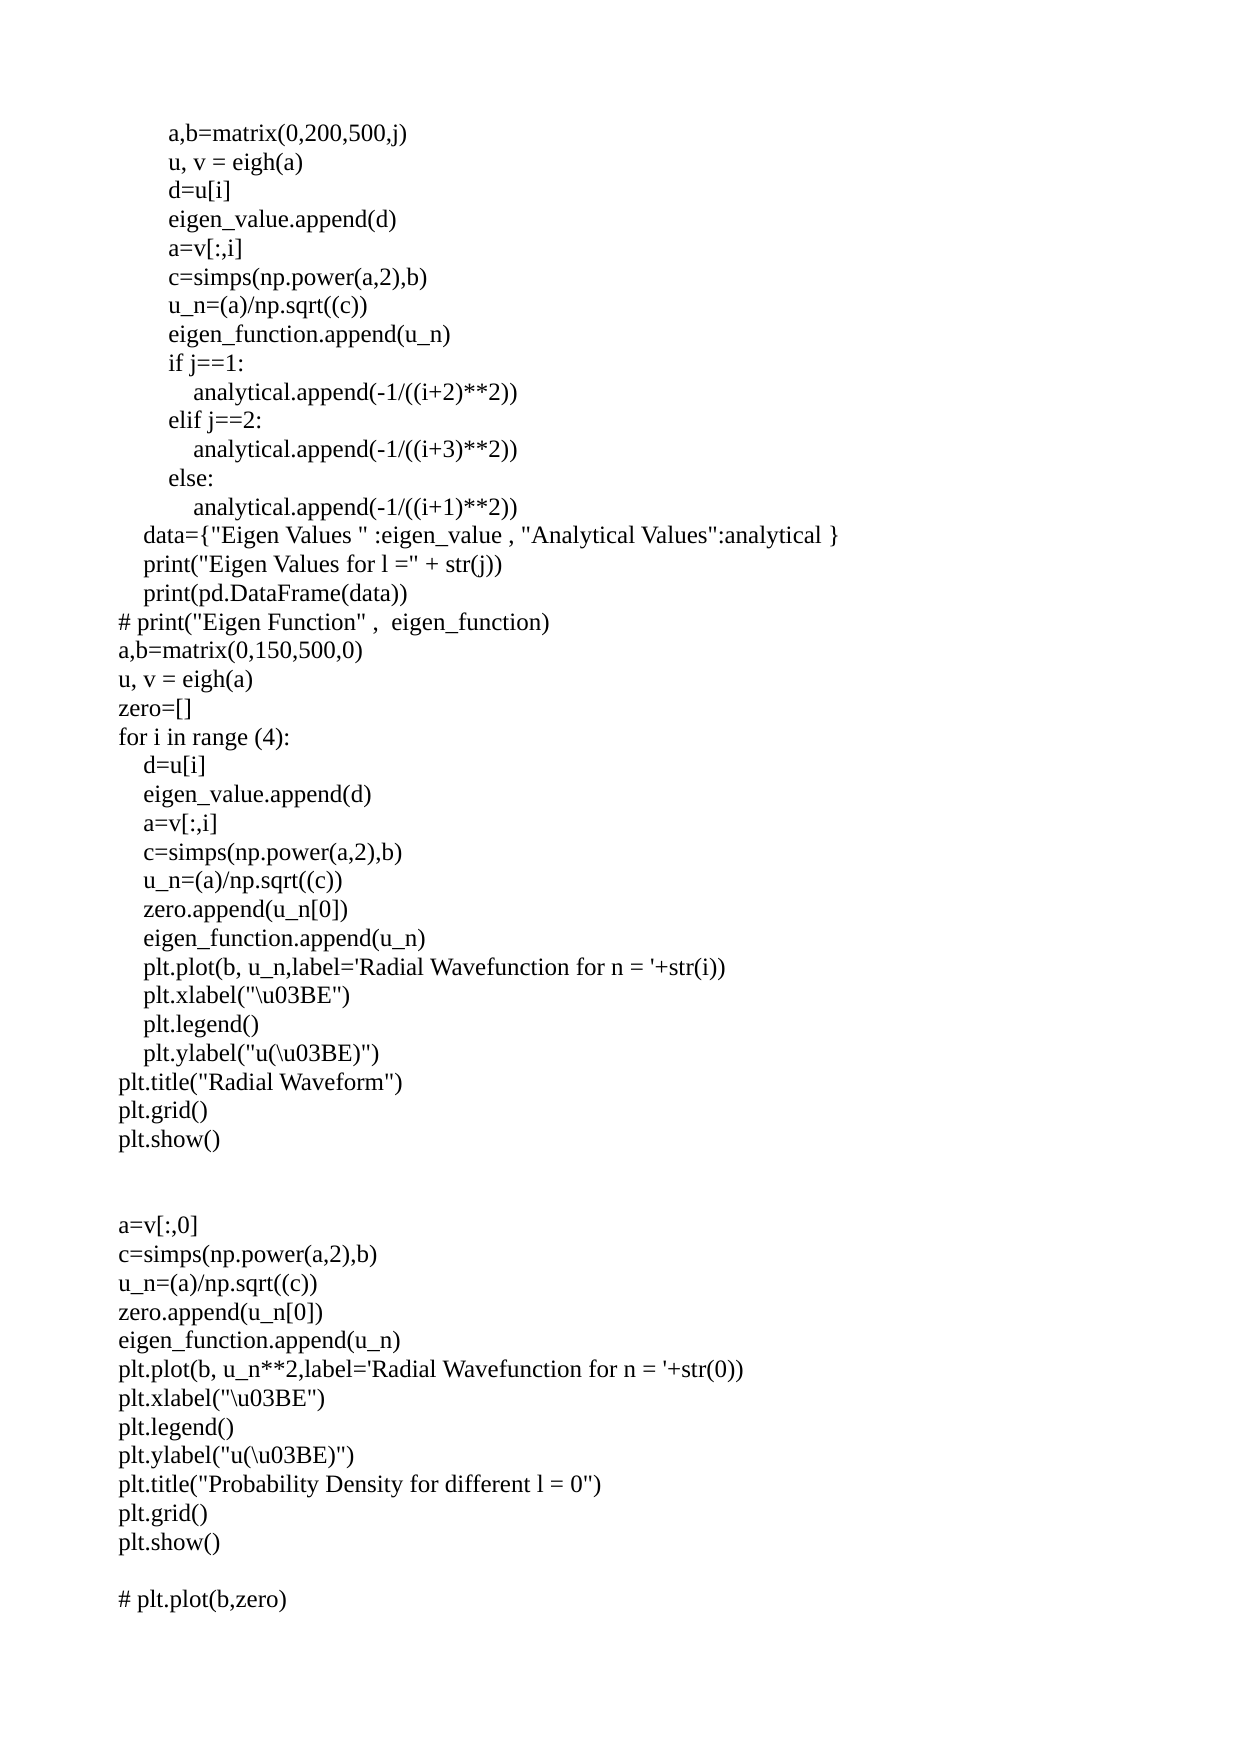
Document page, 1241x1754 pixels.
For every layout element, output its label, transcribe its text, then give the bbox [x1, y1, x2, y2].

text plt.grid() [118, 1096, 1122, 1124]
text plt.grid() [118, 1498, 1122, 1527]
text zero.append(u_n[0]) [118, 1297, 1122, 1326]
text c=simps(np.power(a,2),b) [118, 1239, 1122, 1268]
text plt.title("Probability Density for different l = 0") [118, 1469, 1122, 1498]
text elif j==2: [118, 406, 1122, 434]
text plt.show() [118, 1527, 1122, 1556]
text eigen_value.append(d) [118, 204, 1122, 233]
text eigen_function.append(u_n) [118, 1326, 1122, 1354]
text plt.legend() [118, 1412, 1122, 1441]
text plt.ylabel("u(\u03BE)") [118, 1441, 1122, 1469]
text analytical.append(-1/((i+2)**2)) [118, 377, 1122, 406]
text a,b=matrix(0,200,500,j) [118, 118, 1122, 147]
text eigen_function.append(u_n) [118, 319, 1122, 348]
text else: [118, 463, 1122, 492]
text # plt.plot(b,zero) [118, 1584, 1122, 1613]
text print("Eigen Values for l =" + str(j)) [118, 549, 1122, 578]
text analytical.append(-1/((i+1)**2)) [118, 492, 1122, 521]
text plt.xlabel("\u03BE") [118, 981, 1122, 1009]
text plt.plot(b, u_n**2,label='Radial Wavefunction for n = '+str(0)) [118, 1354, 1122, 1383]
text u, v = eigh(a) [118, 147, 1122, 176]
text plt.show() [118, 1124, 1122, 1153]
text data={"Eigen Values " :eigen_value , "Analytical Values":analytical } [118, 521, 1122, 549]
text a,b=matrix(0,150,500,0) [118, 636, 1122, 664]
text zero.append(u_n[0]) [118, 894, 1122, 923]
text print(pd.DataFrame(data)) [118, 578, 1122, 607]
text d=u[i] [118, 176, 1122, 204]
text a=v[:,0] [118, 1211, 1122, 1239]
text c=simps(np.power(a,2),b) [118, 837, 1122, 866]
text eigen_function.append(u_n) [118, 923, 1122, 952]
text a=v[:,i] [118, 808, 1122, 837]
text plt.plot(b, u_n,label='Radial Wavefunction for n = '+str(i)) [118, 952, 1122, 981]
text plt.title("Radial Waveform") [118, 1067, 1122, 1096]
text for i in range (4): [118, 722, 1122, 751]
text a=v[:,i] [118, 233, 1122, 262]
text u, v = eigh(a) [118, 664, 1122, 693]
text d=u[i] [118, 751, 1122, 779]
text zero=[] [118, 693, 1122, 722]
text analytical.append(-1/((i+3)**2)) [118, 434, 1122, 463]
text u_n=(a)/np.sqrt((c)) [118, 291, 1122, 319]
text plt.legend() [118, 1009, 1122, 1038]
text c=simps(np.power(a,2),b) [118, 262, 1122, 291]
text if j==1: [118, 348, 1122, 377]
text # print("Eigen Function" , eigen_function) [118, 607, 1122, 636]
text plt.ylabel("u(\u03BE)") [118, 1038, 1122, 1067]
text u_n=(a)/np.sqrt((c)) [118, 866, 1122, 894]
text u_n=(a)/np.sqrt((c)) [118, 1268, 1122, 1297]
text eigen_value.append(d) [118, 779, 1122, 808]
text plt.xlabel("\u03BE") [118, 1383, 1122, 1412]
